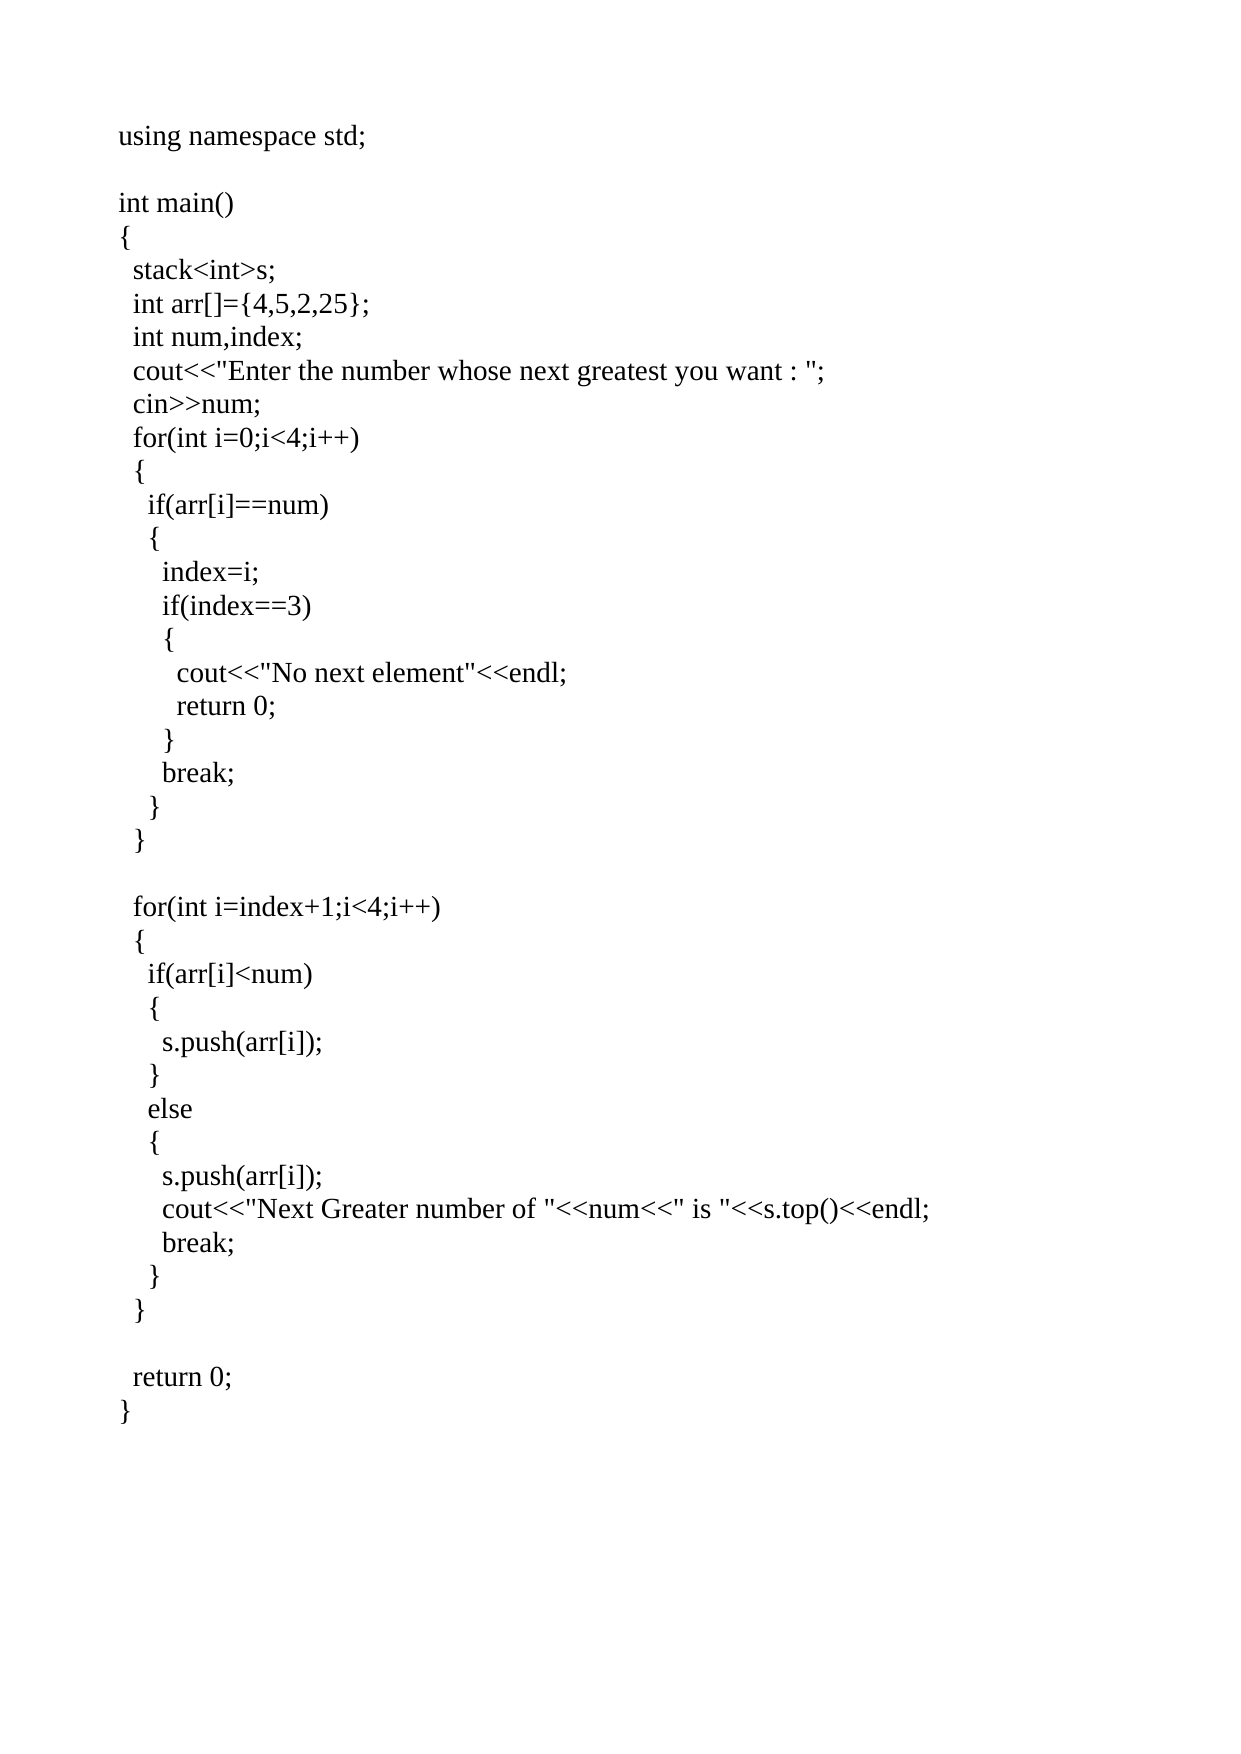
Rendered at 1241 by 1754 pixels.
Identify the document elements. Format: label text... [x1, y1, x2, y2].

text if(arr[i]==num) [118, 487, 1122, 521]
text for(int i=0;i<4;i++) [118, 420, 1122, 453]
text { [118, 923, 1122, 957]
text if(arr[i]<num) [118, 957, 1122, 990]
text int arr[]={4,5,2,25}; [118, 286, 1122, 319]
text } [118, 1292, 1122, 1326]
text } [118, 789, 1122, 822]
text cout<<"Enter the number whose next greatest you want : "; [118, 353, 1122, 386]
text cout<<"No next element"<<endl; [118, 655, 1122, 688]
text else [118, 1091, 1122, 1124]
text { [118, 990, 1122, 1024]
text { [118, 1124, 1122, 1158]
text { [118, 453, 1122, 487]
text cout<<"Next Greater number of "<<num<<" is "<<s.top()<<endl; [118, 1191, 1122, 1225]
text index=i; [118, 554, 1122, 588]
text } [118, 1258, 1122, 1292]
text s.push(arr[i]); [118, 1158, 1122, 1191]
text { [118, 621, 1122, 655]
text int main() [118, 185, 1122, 219]
text cin>>num; [118, 386, 1122, 420]
text } [118, 1057, 1122, 1091]
text } [118, 822, 1122, 856]
text int num,index; [118, 319, 1122, 353]
text break; [118, 1225, 1122, 1258]
text } [118, 1393, 1122, 1426]
text using namespace std; [118, 118, 1122, 152]
text break; [118, 755, 1122, 789]
text return 0; [118, 1359, 1122, 1393]
text stack<int>s; [118, 252, 1122, 286]
text { [118, 521, 1122, 554]
text for(int i=index+1;i<4;i++) [118, 889, 1122, 923]
text return 0; [118, 688, 1122, 722]
text } [118, 722, 1122, 755]
text if(index==3) [118, 588, 1122, 621]
text s.push(arr[i]); [118, 1024, 1122, 1057]
text { [118, 219, 1122, 252]
